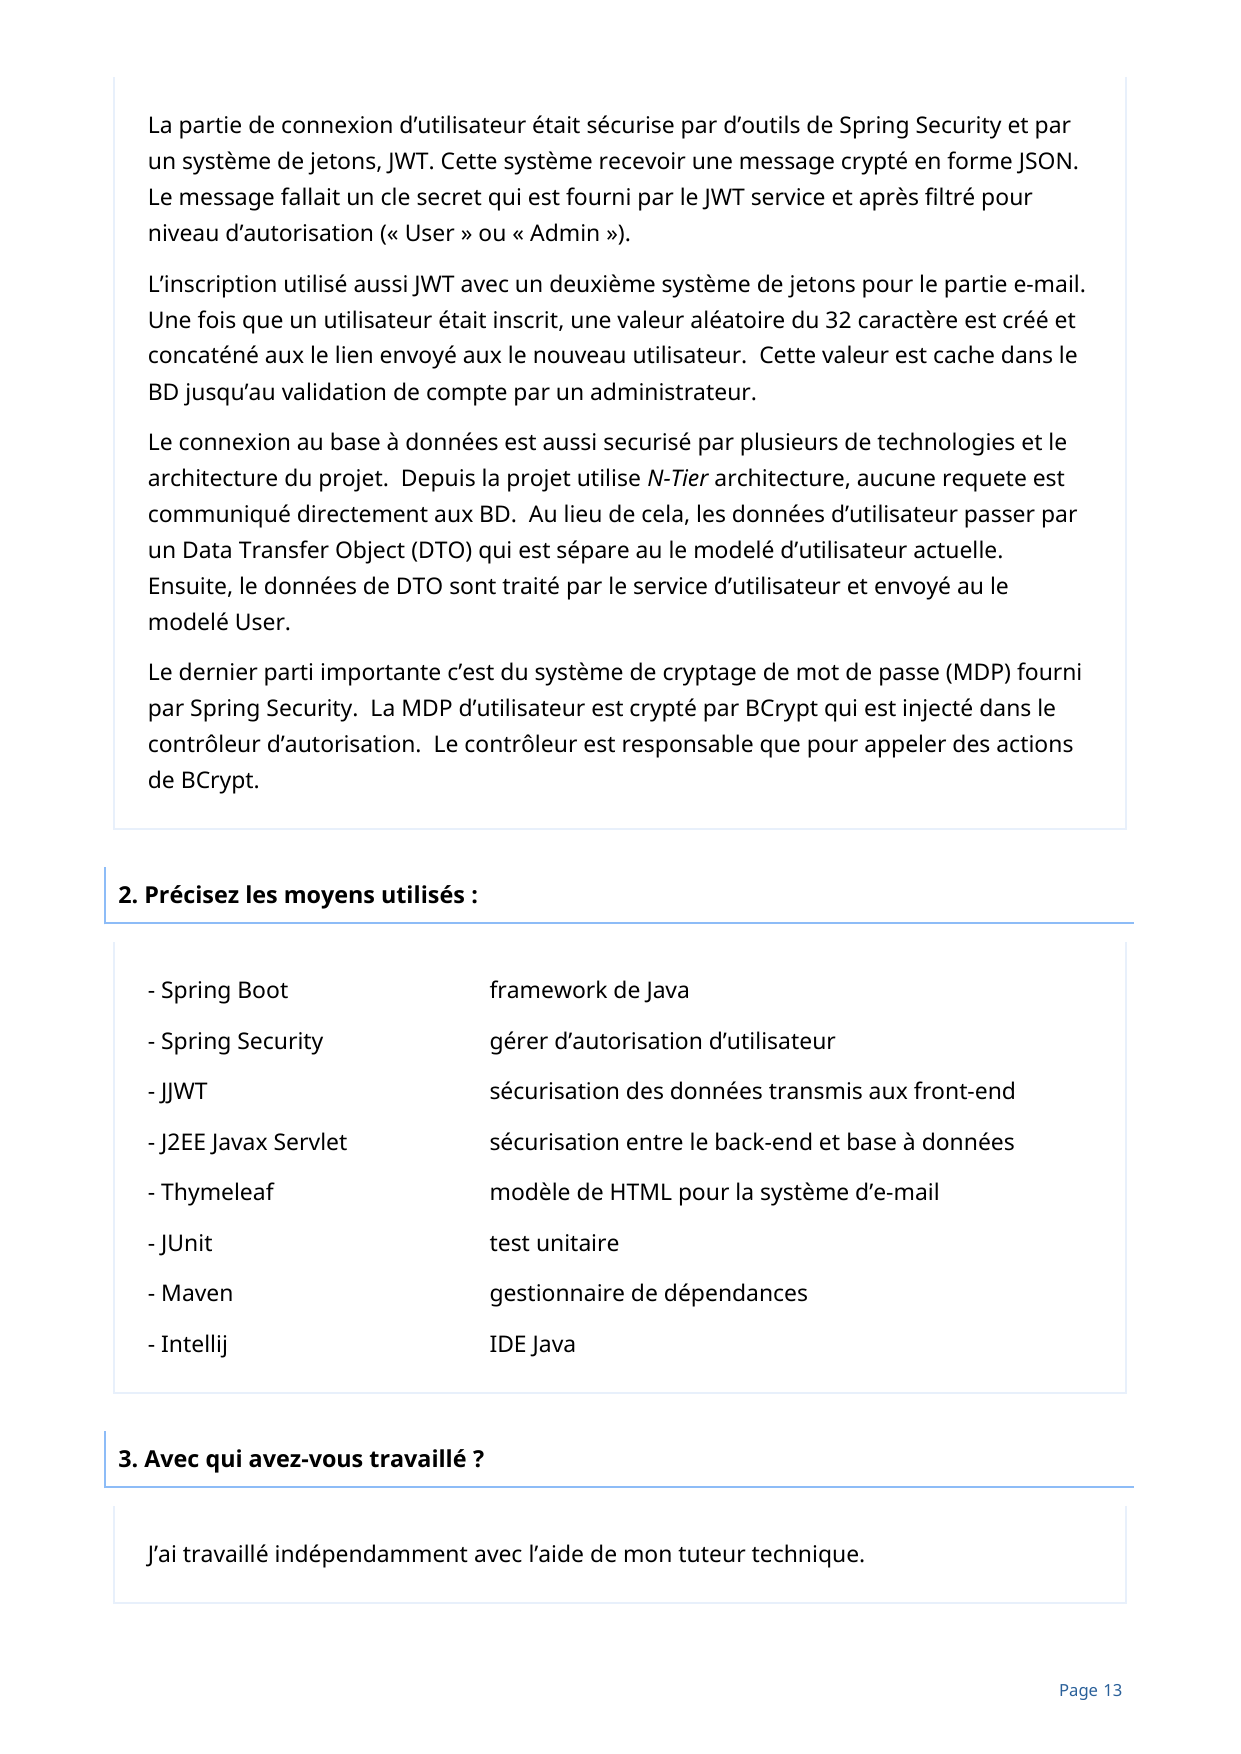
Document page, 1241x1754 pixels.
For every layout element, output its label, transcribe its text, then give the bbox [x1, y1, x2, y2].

text - Maven gestionnaire de dépendances [115, 1245, 1125, 1295]
text Le dernier parti importante c’est du système de cryptage de mot de passe (MDP) fourni par Spring Security. La MDP d’utilisateur est crypté par BCrypt qui est injecté dans le contrôleur d’autorisation. Le contrôleur est responsable que pour appeler des actions de BCrypt. [115, 624, 1125, 828]
text - Spring Security gérer d’autorisation d’utilisateur [115, 992, 1125, 1043]
text La partie de connexion d’utilisateur était sécurise par d’outils de Spring Security et par un système de jetons, JWT. Cette système recevoir une message crypté en forme JSON. Le message fallait un cle secret qui est fourni par le JWT service et après filtré pour niveau d’autorisation (« User » ou « Admin »). [115, 77, 1125, 235]
text - Thymeleaf modèle de HTML pour la système d’e-mail [115, 1144, 1125, 1194]
text Le connexion au base à données est aussi securisé par plusieurs de technologies et le architecture du projet. Depuis la projet utilise N-Tier architecture, aucune requete est communiqué directement aux BD. Au lieu de cela, les données d’utilisateur passer par un Data Transfer Object (DTO) qui est sépare au le modelé d’utilisateur actuelle. Ensuite, le données de DTO sont traité par le service d’utilisateur et envoyé au le modelé User. [115, 393, 1125, 624]
text - J2EE Javax Servlet sécurisation entre le back-end et base à données [115, 1093, 1125, 1144]
text - Spring Boot framework de Java [115, 942, 1125, 992]
subtitle 3. Avec qui avez-vous travaillé ? [106, 1431, 1134, 1486]
text J’ai travaillé indépendamment avec l’aide de mon tuteur technique. [115, 1506, 1125, 1602]
text - JUnit test unitaire [115, 1194, 1125, 1245]
text - Intellij IDE Java [115, 1295, 1125, 1392]
text L’inscription utilisé aussi JWT avec un deuxième système de jetons pour le partie e-mail. Une fois que un utilisateur était inscrit, une valeur aléatoire du 32 caractère est créé et concaténé aux le lien envoyé aux le nouveau utilisateur. Cette valeur est cache dans le BD jusqu’au validation de compte par un administrateur. [115, 235, 1125, 393]
text - JJWT sécurisation des données transmis aux front-end [115, 1043, 1125, 1093]
subtitle 2. Précisez les moyens utilisés : [106, 867, 1134, 922]
